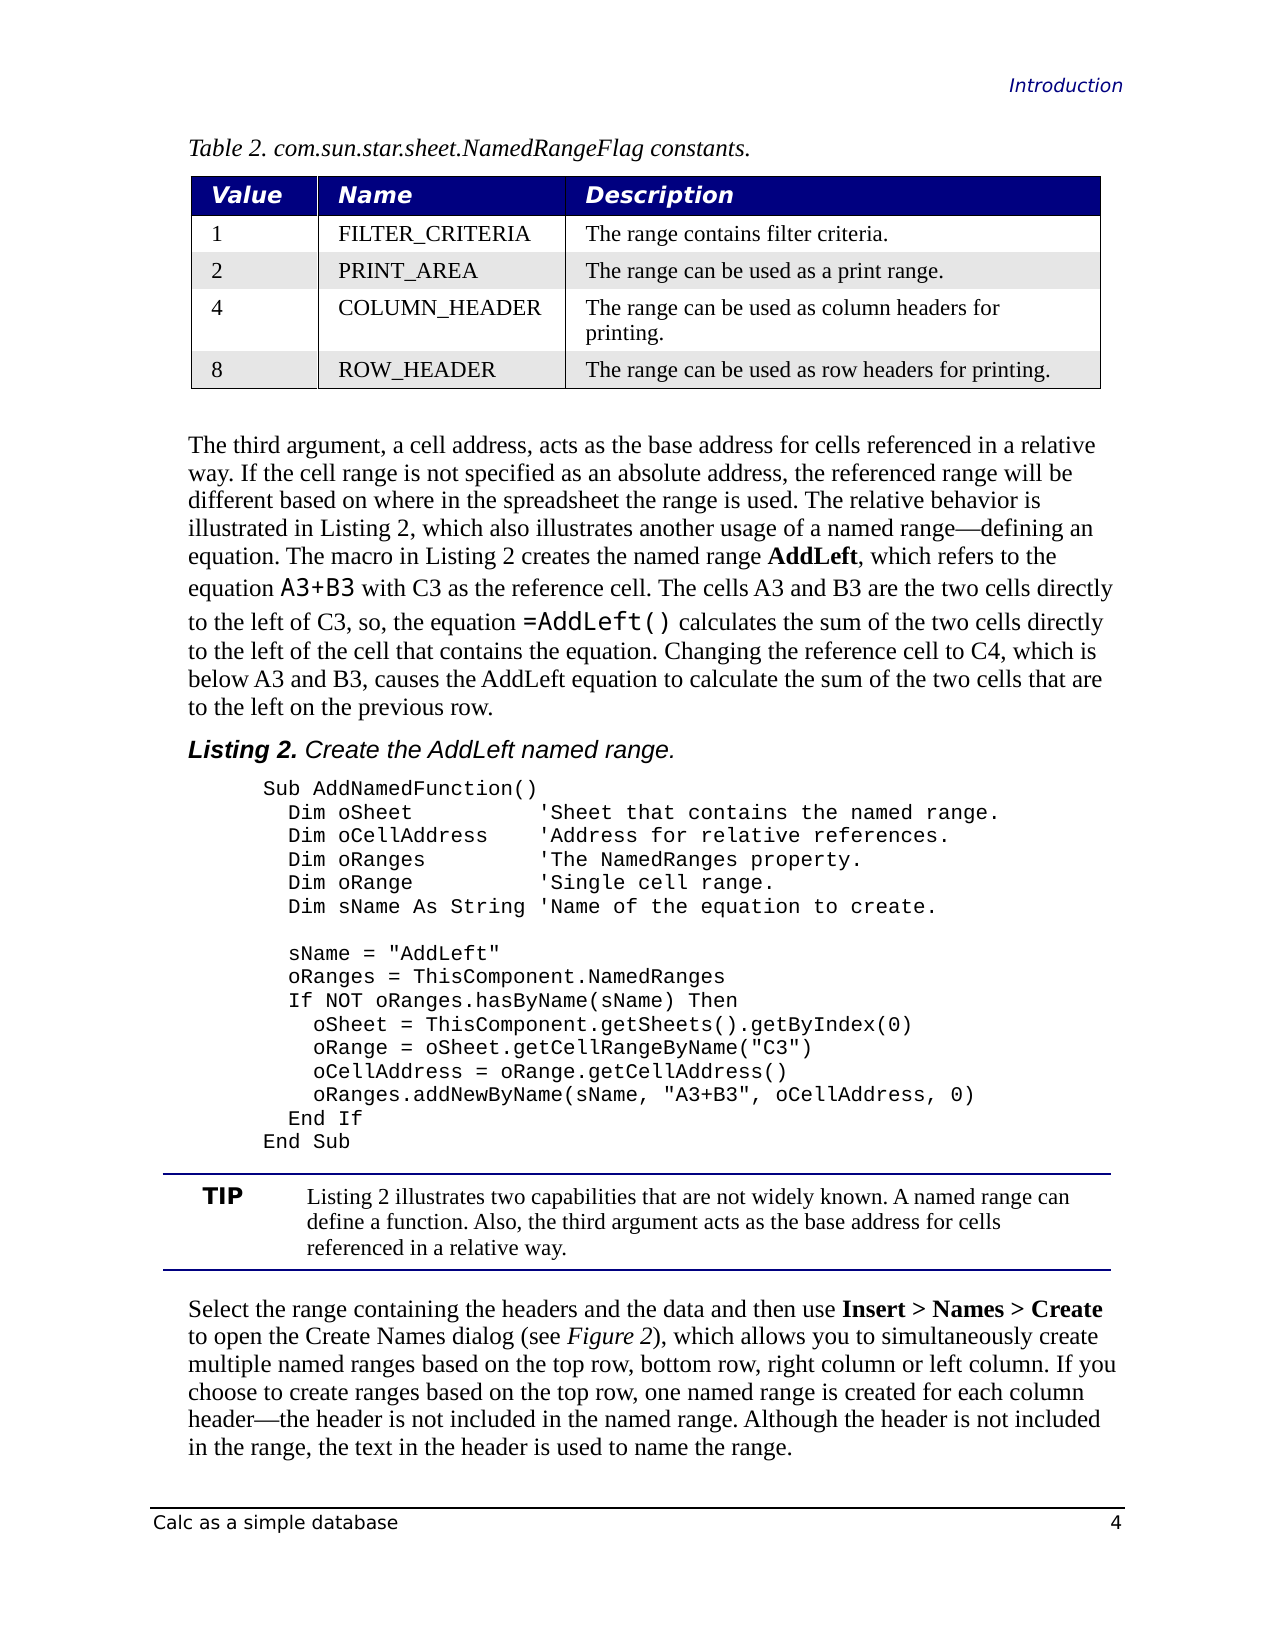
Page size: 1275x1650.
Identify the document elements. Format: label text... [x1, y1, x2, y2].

table_cell 4 [192, 289, 317, 351]
table_cell 8 [192, 351, 317, 388]
table_header TIP [163, 1175, 283, 1269]
text sName = "AddLeft" [263, 943, 1012, 967]
text Dim oRange 'Single cell range. [263, 872, 1012, 896]
text End If [263, 1108, 1012, 1131]
text Sub AddNamedFunction() [263, 778, 1012, 802]
table_cell The range can be used as row headers for printing. [566, 351, 1100, 388]
text The third argument, a cell address, acts as the base address for cells referenced in a relative way. If the cell range is not specified as an absolute address, the referenced range will be different based on where in the spreadsheet the range is used. The relative behavior is illustrated in Listing 2, which also illustrates another usage of a named range—defining an equation. The macro in Listing 2 creates the named range AddLeft, which refers to the equation A3+B3 with C3 as the reference cell. The cells A3 and B3 are the two cells directly to the left of C3, so, the equation =AddLeft() calculates the sum of the two cells directly to the left of the cell that contains the equation. Changing the reference cell to C4, which is below A3 and B3, causes the AddLeft equation to calculate the sum of the two cells that are to the left on the previous row. [188, 431, 1125, 721]
table_header Name [319, 177, 565, 215]
text oSheet = ThisComponent.getSheets().getByIndex(0) [263, 1014, 1012, 1037]
text Dim oSheet 'Sheet that contains the named range. [263, 802, 1012, 825]
table_header Value [192, 177, 317, 215]
text If NOT oRanges.hasByName(sName) Then [263, 990, 1012, 1014]
text oCellAddress = oRange.getCellAddress() [263, 1061, 1012, 1084]
text End Sub [263, 1131, 1012, 1155]
text Dim oRanges 'The NamedRanges property. [263, 849, 1012, 872]
table_header Listing 2 illustrates two capabilities that are not widely known. A named range can define a function. Also, the third argument acts as the base address for cells referenced in a relative way. [283, 1175, 1111, 1269]
text oRanges.addNewByName(sName, "A3+B3", oCellAddress, 0) [263, 1084, 1012, 1108]
text Select the range containing the headers and the data and then use Insert > Names > Create to open the Create Names dialog (see Figure 2), which allows you to simultaneously create multiple named ranges based on the top row, bottom row, right column or left column. If you choose to create ranges based on the top row, one named range is created for each column header—the header is not included in the named range. Although the header is not included in the range, the text in the header is used to name the range. [188, 1295, 1125, 1461]
list Listing 2. Create the AddLeft named range. [188, 735, 1125, 763]
table_cell COLUMN_HEADER [319, 289, 565, 351]
table_cell 2 [192, 252, 317, 289]
table_cell The range can be used as a print range. [566, 252, 1100, 289]
text oRange = oSheet.getCellRangeByName("C3") [263, 1037, 1012, 1061]
table_cell PRINT_AREA [319, 252, 565, 289]
table_cell 1 [192, 216, 317, 252]
table_cell ROW_HEADER [319, 351, 565, 388]
text oRanges = ThisComponent.NamedRanges [263, 967, 1012, 990]
table_cell The range can be used as column headers for printing. [566, 289, 1100, 351]
table_cell The range contains filter criteria. [566, 216, 1100, 252]
text Table 2. com.sun.star.sheet.NamedRangeFlag constants. [188, 134, 1125, 162]
table_header Description [566, 177, 1100, 215]
text Dim sName As String 'Name of the equation to create. [263, 896, 1012, 919]
text Dim oCellAddress 'Address for relative references. [263, 825, 1012, 849]
table_cell FILTER_CRITERIA [319, 216, 565, 252]
